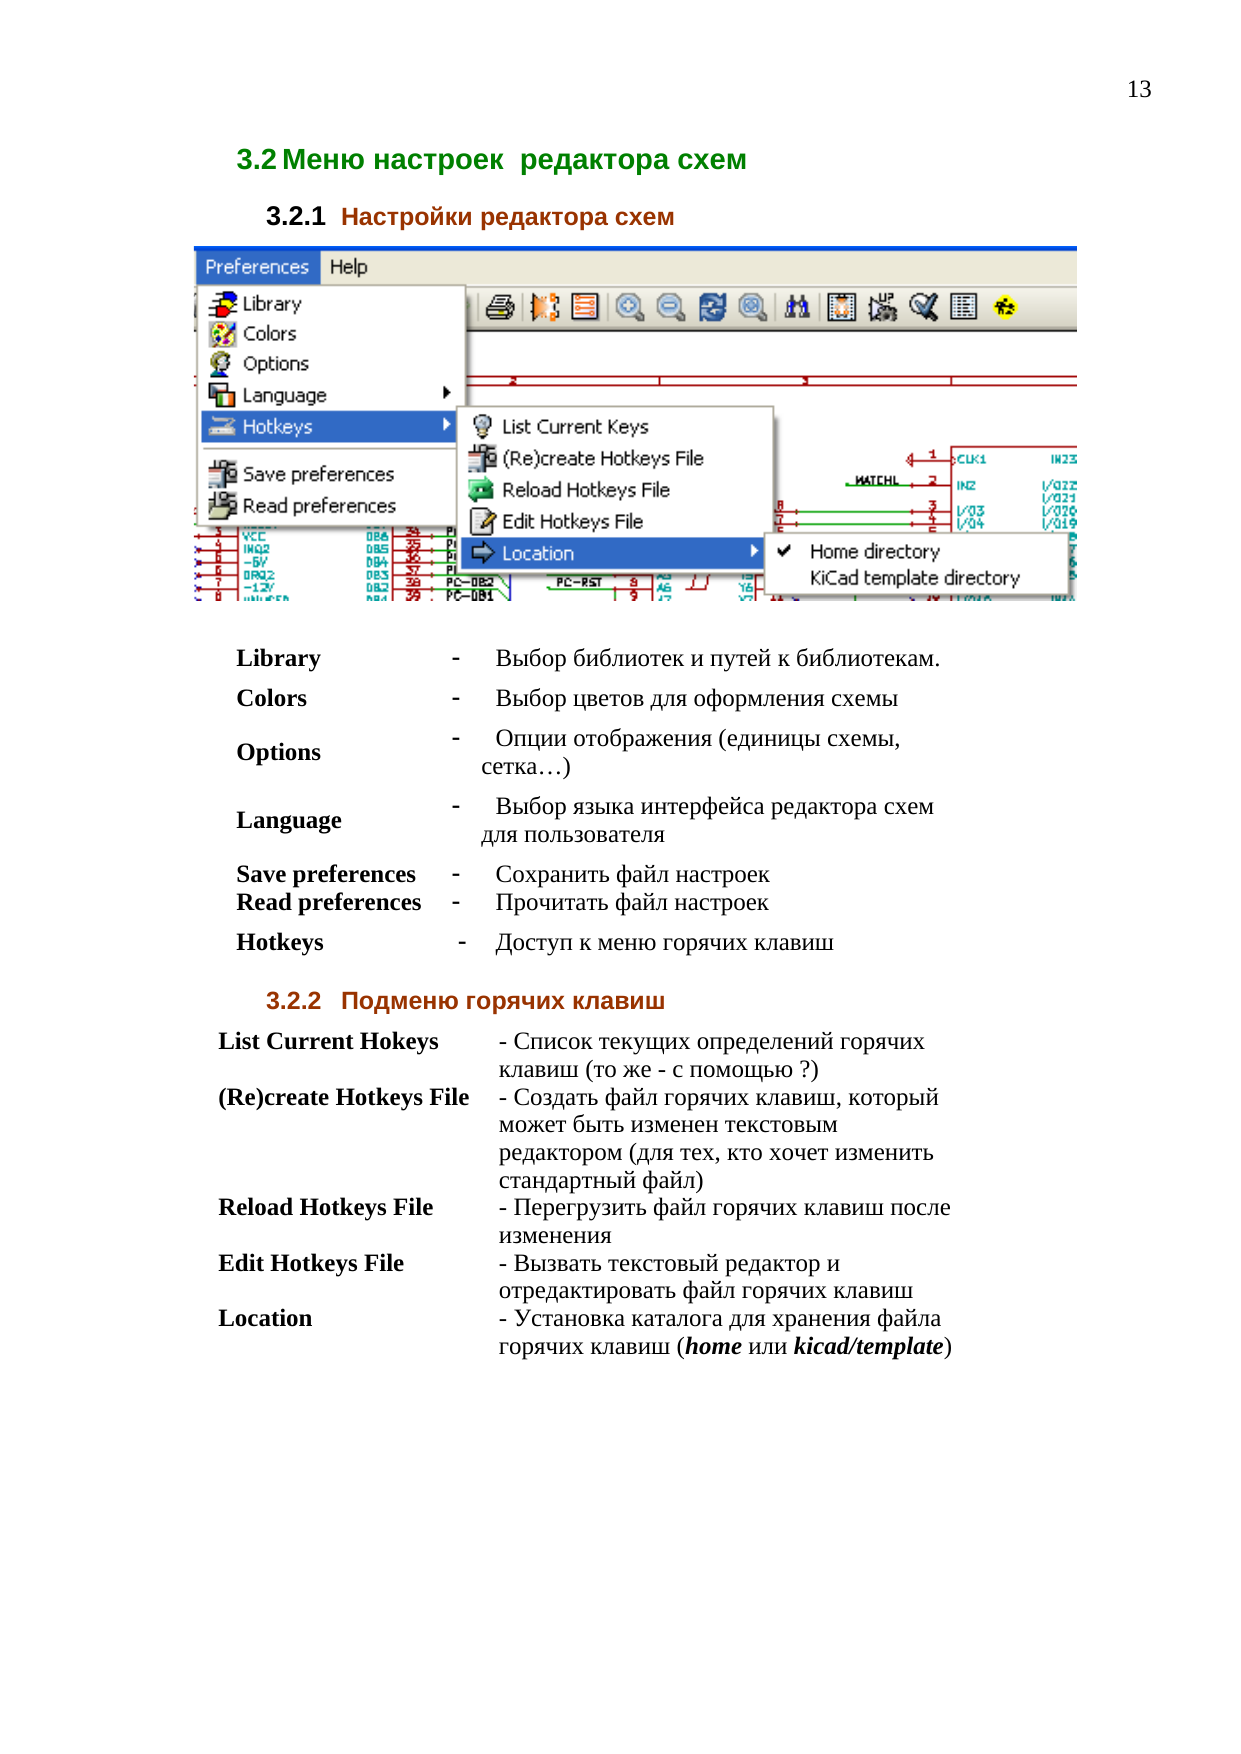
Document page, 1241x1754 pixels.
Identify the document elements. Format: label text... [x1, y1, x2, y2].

table_cell - Вызвать текстовый редактор и отредактировать файл горячих клавиш [488, 1249, 974, 1304]
subtitle Меню настроек редактора схем [148, 143, 1152, 176]
table_header - Список текущих определений горячих клавиш (то же - с помощью ?) [488, 1027, 974, 1083]
table_header Выбор библиотек и путей к библиотекам. [452, 638, 974, 678]
table_cell Language [215, 786, 452, 854]
table_cell Hotkeys [215, 922, 452, 962]
table_header List Current Hokeys [207, 1027, 487, 1083]
table_cell - Перегрузить файл горячих клавиш после изменения [488, 1194, 974, 1249]
table_cell Выбор цветов для оформления схемы [452, 678, 974, 718]
table_cell Сохранить файл настроек Прочитать файл настроек [452, 854, 974, 922]
table_cell Location [207, 1304, 487, 1360]
table_cell (Re)create Hotkeys File [207, 1083, 487, 1193]
table_cell Доступ к меню горячих клавиш [452, 922, 974, 962]
table_header Library [215, 638, 452, 678]
table_cell - Создать файл горячих клавиш, который может быть изменен текстовым редактором (для тех, кто хочет изменить стандартный файл) [488, 1083, 974, 1193]
table_cell - Установка каталога для хранения файла горячих клавиш (home или kicad/template) [488, 1304, 974, 1360]
table_cell Reload Hotkeys File [207, 1194, 487, 1249]
table_cell Опции отображения (единицы схемы, сетка…) [452, 718, 974, 786]
table_cell Выбор языка интерфейса редактора схем для пользователя [452, 786, 974, 854]
table_cell Save preferences Read preferences [215, 854, 452, 922]
subtitle Подменю горячих клавиш [266, 987, 1152, 1015]
table_cell Edit Hotkeys File [207, 1249, 487, 1304]
table_cell Options [215, 718, 452, 786]
table_cell Colors [215, 678, 452, 718]
subtitle Настройки редактора схем [266, 201, 1152, 231]
